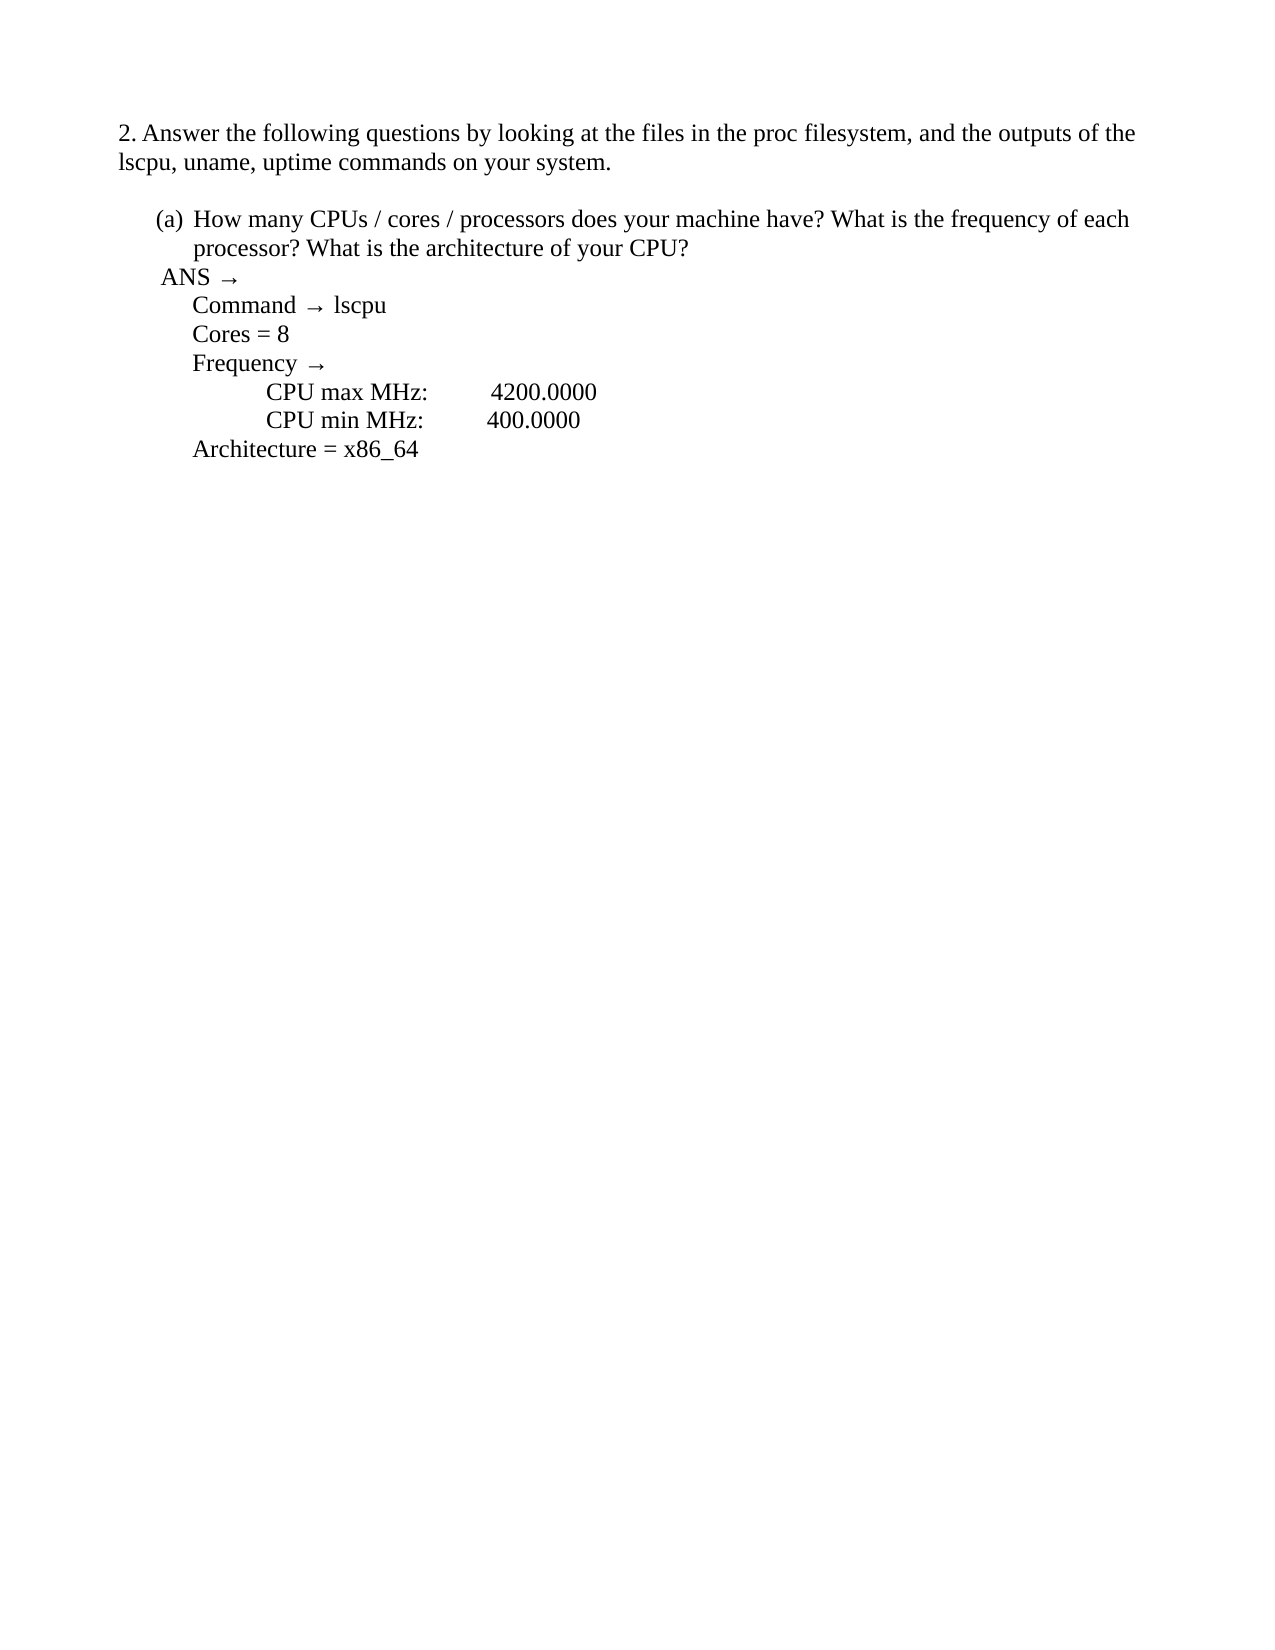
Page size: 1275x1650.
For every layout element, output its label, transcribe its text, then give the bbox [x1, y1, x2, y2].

text Architecture = x86_64 [118, 434, 1157, 463]
text CPU min MHz: 400.0000 [118, 406, 1157, 434]
text Frequency → [118, 348, 1157, 377]
text Command → lscpu [118, 291, 1157, 319]
text ANS → [118, 262, 1157, 291]
text Cores = 8 [118, 319, 1157, 348]
list How many CPUs / cores / processors does your machine have? What is the frequency of each processor? What is the architecture of your CPU? [156, 204, 1157, 262]
text 2. Answer the following questions by looking at the files in the proc filesystem, and the outputs of the lscpu, uname, uptime commands on your system. [118, 118, 1157, 176]
text CPU max MHz: 4200.0000 [118, 377, 1157, 406]
